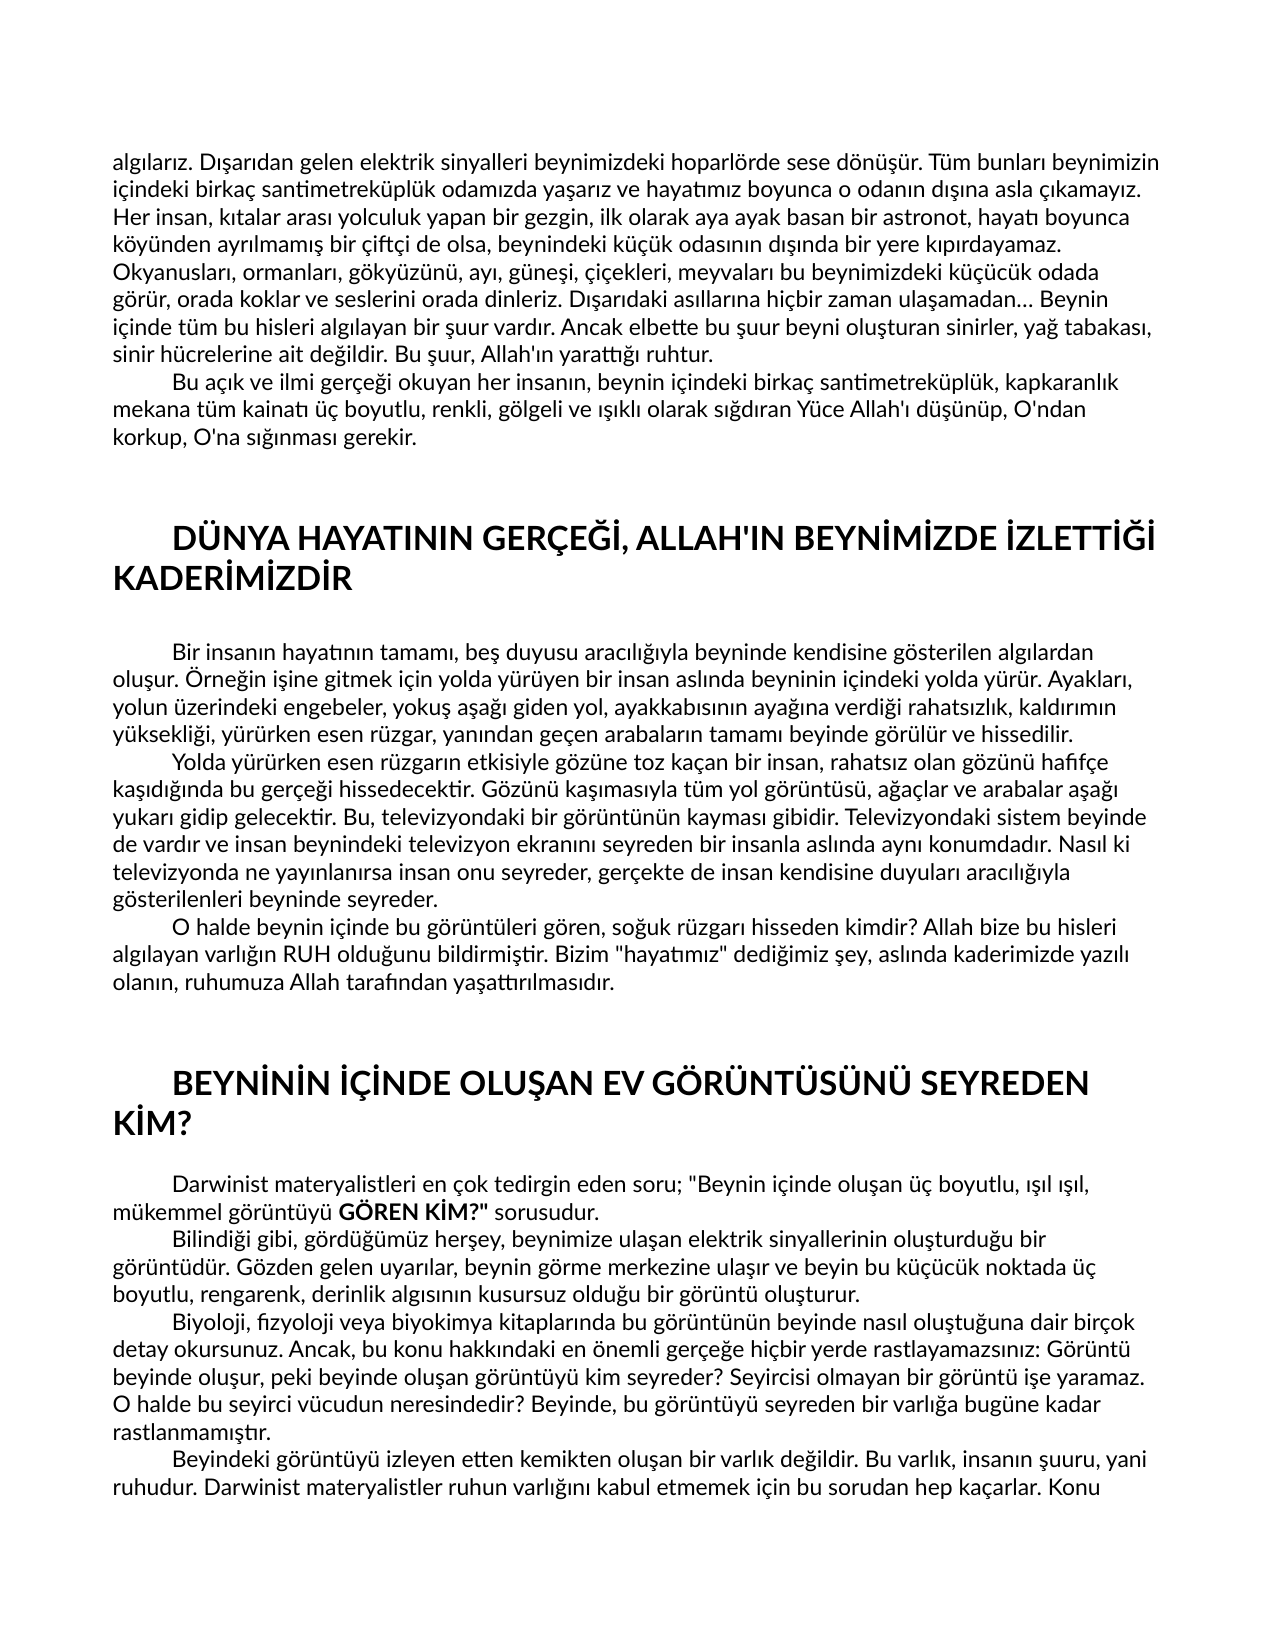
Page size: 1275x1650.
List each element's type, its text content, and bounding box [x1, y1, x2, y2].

text Yolda yürürken esen rüzgarın etkisiyle gözüne toz kaçan bir insan, rahatsız olan gözünü hafifçe kaşıdığında bu gerçeği hissedecektir. Gözünü kaşımasıyla tüm yol görüntüsü, ağaçlar ve arabalar aşağı yukarı gidip gelecektir. Bu, televizyondaki bir görüntünün kayması gibidir. Televizyondaki sistem beyinde de vardır ve insan beynindeki televizyon ekranını seyreden bir insanla aslında aynı konumdadır. Nasıl ki televizyonda ne yayınlanırsa insan onu seyreder, gerçekte de insan kendisine duyuları aracılığıyla gösterilenleri beyninde seyreder. [112, 748, 1162, 913]
text DÜNYA HAYATININ GERÇEĞİ, ALLAH'IN BEYNİMİZDE İZLETTİĞİ KADERİMİZDİR [112, 518, 1162, 598]
text Bilindiği gibi, gördüğümüz herşey, beynimize ulaşan elektrik sinyallerinin oluşturduğu bir görüntüdür. Gözden gelen uyarılar, beynin görme merkezine ulaşır ve beyin bu küçücük noktada üç boyutlu, rengarenk, derinlik algısının kusursuz olduğu bir görüntü oluşturur. [112, 1225, 1162, 1308]
text Bu açık ve ilmi gerçeği okuyan her insanın, beynin içindeki birkaç santimetreküplük, kapkaranlık mekana tüm kainatı üç boyutlu, renkli, gölgeli ve ışıklı olarak sığdıran Yüce Allah'ı düşünüp, O'ndan korkup, O'na sığınması gerekir. [112, 368, 1162, 450]
text Darwinist materyalistleri en çok tedirgin eden soru; "Beynin içinde oluşan üç boyutlu, ışıl ışıl, mükemmel görüntüyü GÖREN KİM?" sorusudur. [112, 1170, 1162, 1225]
text Bir insanın hayatının tamamı, beş duyusu aracılığıyla beyninde kendisine gösterilen algılardan oluşur. Örneğin işine gitmek için yolda yürüyen bir insan aslında beyninin içindeki yolda yürür. Ayakları, yolun üzerindeki engebeler, yokuş aşağı giden yol, ayakkabısının ayağına verdiği rahatsızlık, kaldırımın yüksekliği, yürürken esen rüzgar, yanından geçen arabaların tamamı beyinde görülür ve hissedilir. [112, 638, 1162, 748]
text algılarız. Dışarıdan gelen elektrik sinyalleri beynimizdeki hoparlörde sese dönüşür. Tüm bunları beynimizin içindeki birkaç santimetreküplük odamızda yaşarız ve hayatımız boyunca o odanın dışına asla çıkamayız. Her insan, kıtalar arası yolculuk yapan bir gezgin, ilk olarak aya ayak basan bir astronot, hayatı boyunca köyünden ayrılmamış bir çiftçi de olsa, beynindeki küçük odasının dışında bir yere kıpırdayamaz. Okyanusları, ormanları, gökyüzünü, ayı, güneşi, çiçekleri, meyvaları bu beynimizdeki küçücük odada görür, orada koklar ve seslerini orada dinleriz. Dışarıdaki asıllarına hiçbir zaman ulaşamadan… Beynin içinde tüm bu hisleri algılayan bir şuur vardır. Ancak elbette bu şuur beyni oluşturan sinirler, yağ tabakası, sinir hücrelerine ait değildir. Bu şuur, Allah'ın yarattığı ruhtur. [112, 148, 1162, 368]
text Biyoloji, fizyoloji veya biyokimya kitaplarında bu görüntünün beyinde nasıl oluştuğuna dair birçok detay okursunuz. Ancak, bu konu hakkındaki en önemli gerçeğe hiçbir yerde rastlayamazsınız: Görüntü beyinde oluşur, peki beyinde oluşan görüntüyü kim seyreder? Seyircisi olmayan bir görüntü işe yaramaz. O halde bu seyirci vücudun neresindedir? Beyinde, bu görüntüyü seyreden bir varlığa bugüne kadar rastlanmamıştır. [112, 1308, 1162, 1445]
text BEYNİNİN İÇİNDE OLUŞAN EV GÖRÜNTÜSÜNÜ SEYREDEN KİM? [112, 1063, 1162, 1143]
text O halde beynin içinde bu görüntüleri gören, soğuk rüzgarı hisseden kimdir? Allah bize bu hisleri algılayan varlığın RUH olduğunu bildirmiştir. Bizim "hayatımız" dediğimiz şey, aslında kaderimizde yazılı olanın, ruhumuza Allah tarafından yaşattırılmasıdır. [112, 913, 1162, 995]
text Beyindeki görüntüyü izleyen etten kemikten oluşan bir varlık değildir. Bu varlık, insanın şuuru, yani ruhudur. Darwinist materyalistler ruhun varlığını kabul etmemek için bu sorudan hep kaçarlar. Konu [112, 1445, 1162, 1500]
